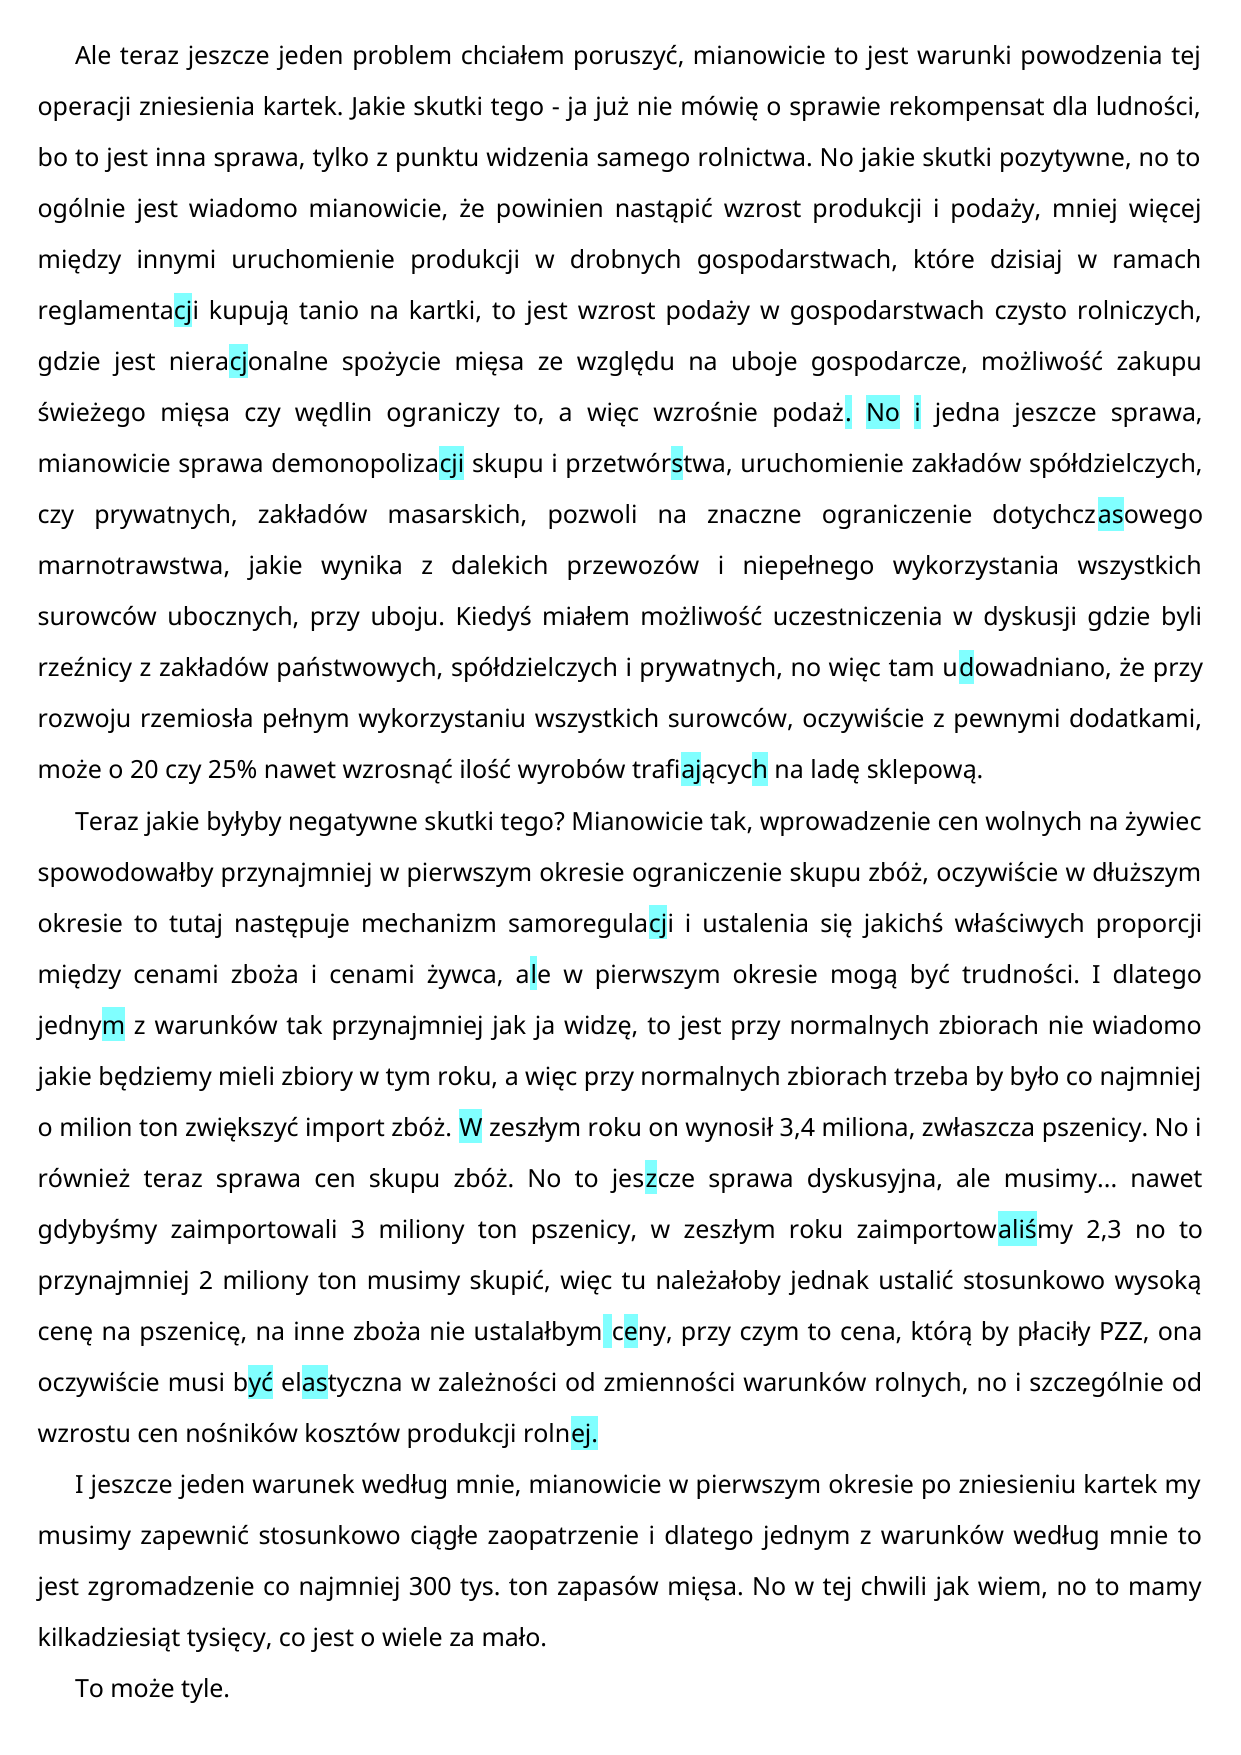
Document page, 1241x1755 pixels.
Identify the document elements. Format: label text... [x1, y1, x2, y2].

text Ale teraz jeszcze jeden problem chciałem poruszyć, mianowicie to jest warunki powodzenia tej operacji zniesienia kartek. Jakie skutki tego - ja już nie mówię o sprawie rekompensat dla ludności, bo to jest inna sprawa, tylko z punktu widzenia samego rolnictwa. No jakie skutki pozytywne, no to ogólnie jest wiadomo mianowicie, że powinien nastąpić wzrost produkcji i podaży, mniej więcej między innymi uruchomienie produkcji w drobnych gospodarstwach, które dzisiaj w ramach reglamentacji kupują tanio na kartki, to jest wzrost podaży w gospodarstwach czysto rolniczych, gdzie jest nieracjonalne spożycie mięsa ze względu na uboje gospodarcze, możliwość zakupu świeżego mięsa czy wędlin ograniczy to, a więc wzrośnie podaż. No i jedna jeszcze sprawa, mianowicie sprawa demonopolizacji skupu i przetwórstwa, uruchomienie zakładów spółdzielczych, czy prywatnych, zakładów masarskich, pozwoli na znaczne ograniczenie dotychczasowego marnotrawstwa, jakie wynika z dalekich przewozów i niepełnego wykorzystania wszystkich surowców ubocznych, przy uboju. Kiedyś miałem możliwość uczestniczenia w dyskusji gdzie byli rzeźnicy z zakładów państwowych, spółdzielczych i prywatnych, no więc tam udowadniano, że przy rozwoju rzemiosła pełnym wykorzystaniu wszystkich surowców, oczywiście z pewnymi dodatkami, może o 20 czy 25% nawet wzrosnąć ilość wyrobów trafiających na ladę sklepową. [37, 37, 1203, 786]
text I jeszcze jeden warunek według mnie, mianowicie w pierwszym okresie po zniesieniu kartek my musimy zapewnić stosunkowo ciągłe zaopatrzenie i dlatego jednym z warunków według mnie to jest zgromadzenie co najmniej 300 tys. ton zapasów mięsa. No w tej chwili jak wiem, no to mamy kilkadziesiąt tysięcy, co jest o wiele za mało. [37, 1467, 1203, 1654]
text Teraz jakie byłyby negatywne skutki tego? Mianowicie tak, wprowadzenie cen wolnych na żywiec spowodowałby przynajmniej w pierwszym okresie ograniczenie skupu zbóż, oczywiście w dłuższym okresie to tutaj następuje mechanizm samoregulacji i ustalenia się jakichś właściwych proporcji między cenami zboża i cenami żywca, ale w pierwszym okresie mogą być trudności. I dlatego jednym z warunków tak przynajmniej jak ja widzę, to jest przy normalnych zbiorach nie wiadomo jakie będziemy mieli zbiory w tym roku, a więc przy normalnych zbiorach trzeba by było co najmniej o milion ton zwiększyć import zbóż. W zeszłym roku on wynosił 3,4 miliona, zwłaszcza pszenicy. No i również teraz sprawa cen skupu zbóż. No to jeszcze sprawa dyskusyjna, ale musimy... nawet gdybyśmy zaimportowali 3 miliony ton pszenicy, w zeszłym roku zaimportowaliśmy 2,3 no to przynajmniej 2 miliony ton musimy skupić, więc tu należałoby jednak ustalić stosunkowo wysoką cenę na pszenicę, na inne zboża nie ustalałbym ceny, przy czym to cena, którą by płaciły PZZ, ona oczywiście musi być elastyczna w zależności od zmienności warunków rolnych, no i szczególnie od wzrostu cen nośników kosztów produkcji rolnej. [37, 803, 1203, 1450]
text To może tyle. [37, 1671, 1203, 1705]
